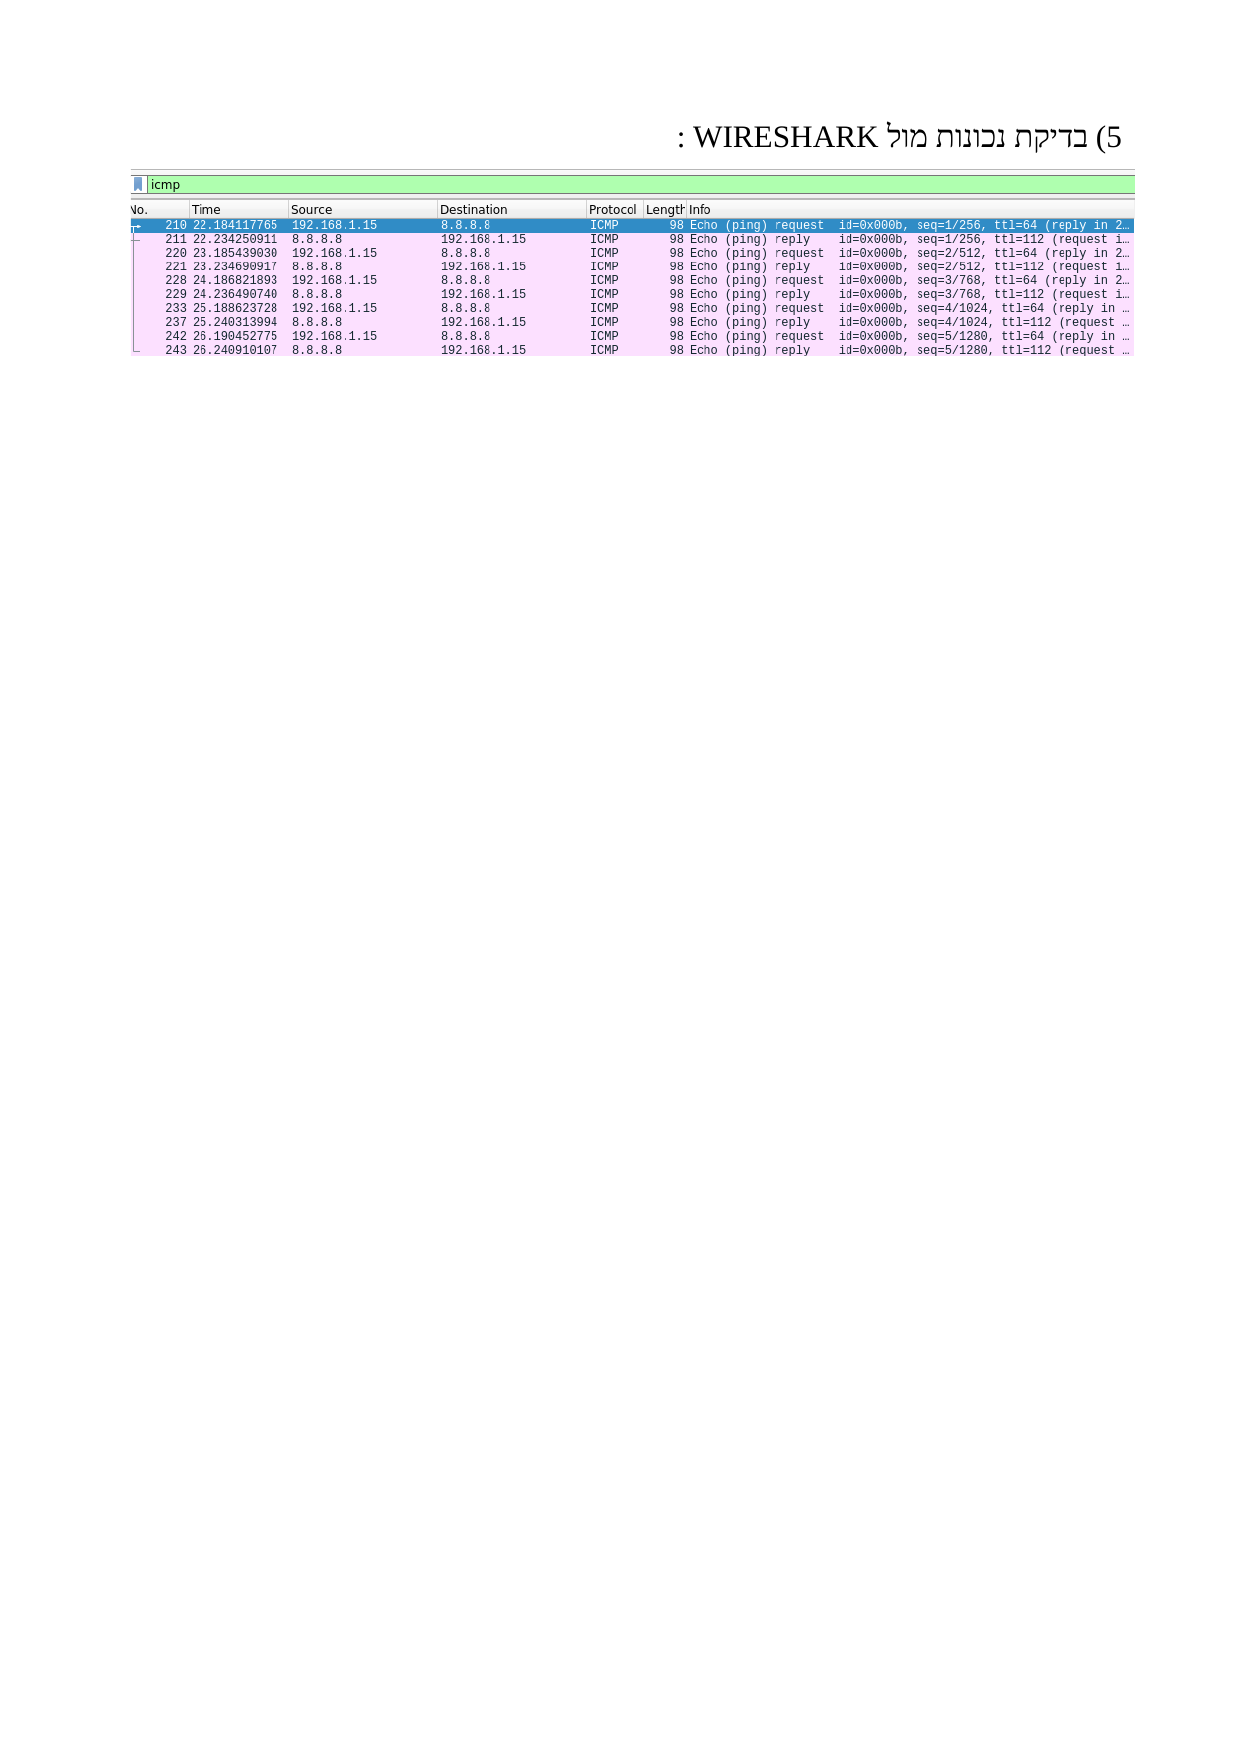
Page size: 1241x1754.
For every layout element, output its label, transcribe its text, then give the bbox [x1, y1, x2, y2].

picture [130, 169, 1135, 356]
text 5) בדיקת נכונות מול WIRESHARK : [118, 118, 1122, 384]
